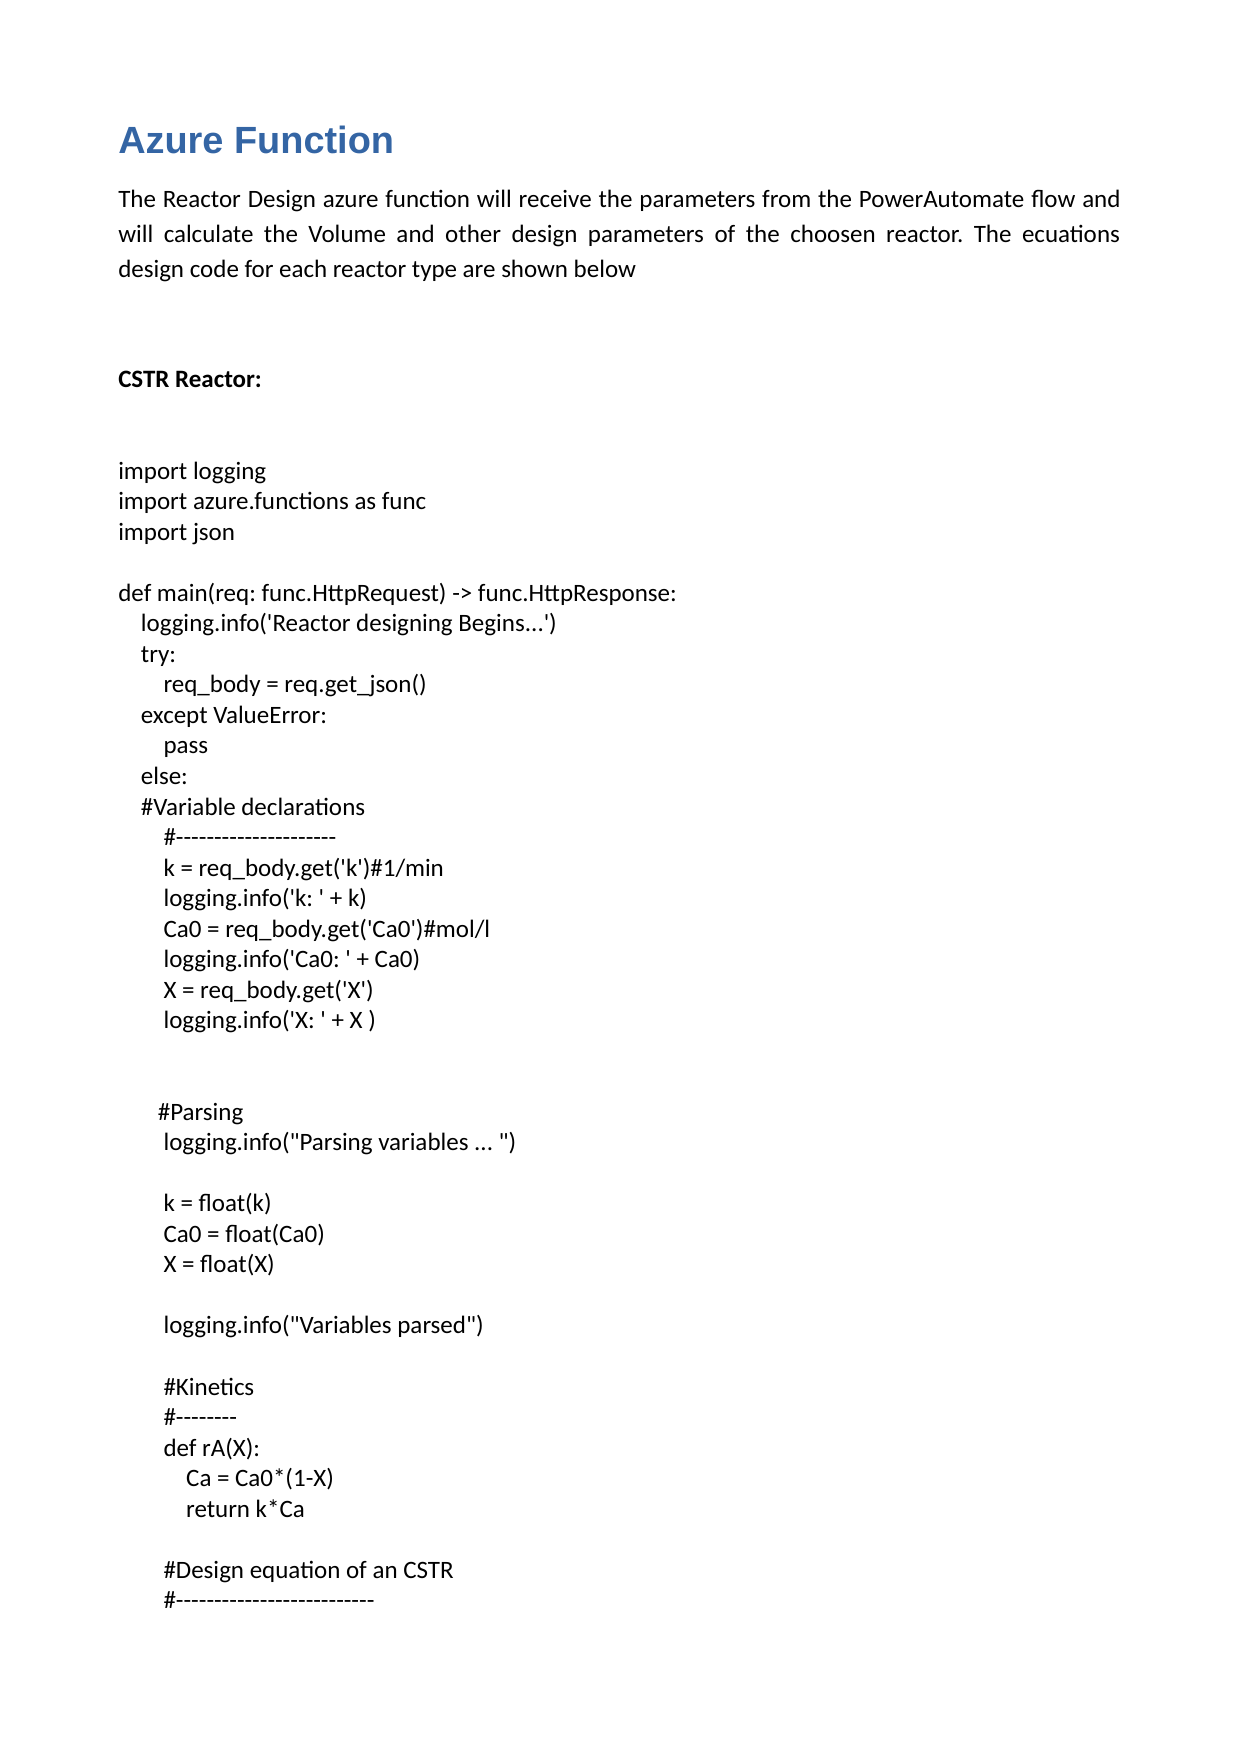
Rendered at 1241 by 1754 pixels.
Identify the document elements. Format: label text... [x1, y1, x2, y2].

text Ca0 = float(Ca0) [118, 1218, 1122, 1248]
text CSTR Reactor: [118, 363, 1122, 394]
text #--------------------- [118, 821, 1122, 852]
text import azure.functions as func [118, 486, 1122, 516]
text req_body = req.get_json() [118, 669, 1122, 699]
text logging.info('Ca0: ' + Ca0) [118, 943, 1122, 974]
text Azure Function [118, 118, 1122, 162]
text k = float(k) [118, 1187, 1122, 1218]
text pass [118, 730, 1122, 760]
text #Kinetics [118, 1371, 1122, 1401]
text The Reactor Design azure function will receive the parameters from the PowerAutomate flow and will calculate the Volume and other design parameters of the choosen reactor. The ecuations design code for each reactor type are shown below [118, 183, 1122, 283]
text #-------- [118, 1401, 1122, 1432]
text Ca = Ca0*(1-X) [118, 1462, 1122, 1493]
text #Design equation of an CSTR [118, 1554, 1122, 1584]
text logging.info('k: ' + k) [118, 882, 1122, 913]
text #-------------------------- [118, 1584, 1122, 1615]
text k = req_body.get('k')#1/min [118, 852, 1122, 882]
text def main(req: func.HttpRequest) -> func.HttpResponse: [118, 577, 1122, 608]
text logging.info("Variables parsed") [118, 1309, 1122, 1340]
text import json [118, 516, 1122, 547]
text import logging [118, 455, 1122, 486]
text logging.info('Reactor designing Begins...') [118, 608, 1122, 638]
text else: [118, 760, 1122, 791]
text X = req_body.get('X') [118, 974, 1122, 1004]
text return k*Ca [118, 1493, 1122, 1523]
text logging.info('X: ' + X ) [118, 1004, 1122, 1035]
text def rA(X): [118, 1432, 1122, 1462]
text #Variable declarations [118, 791, 1122, 821]
text logging.info("Parsing variables ... ") [118, 1126, 1122, 1157]
text X = float(X) [118, 1248, 1122, 1279]
text except ValueError: [118, 699, 1122, 730]
text Ca0 = req_body.get('Ca0')#mol/l [118, 913, 1122, 943]
text #Parsing [118, 1096, 1122, 1126]
text try: [118, 638, 1122, 669]
